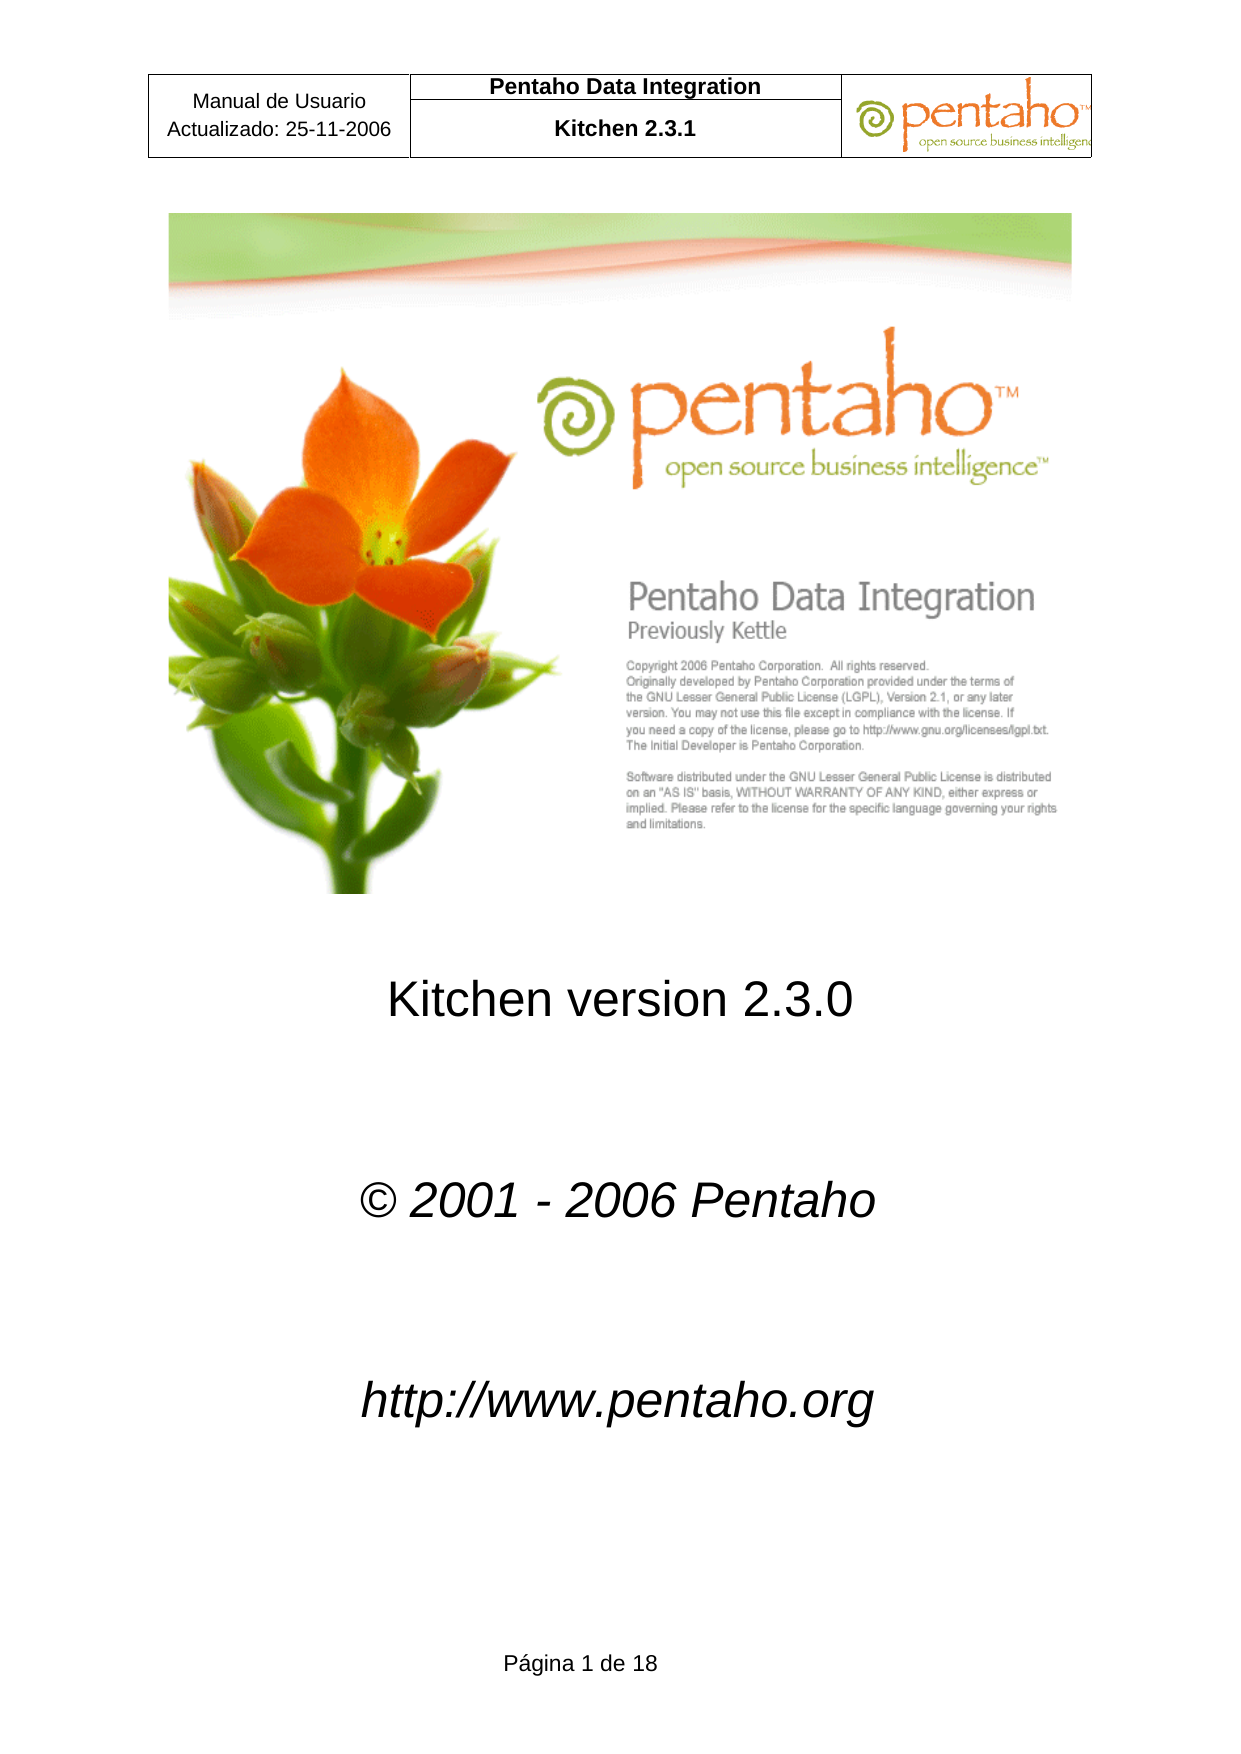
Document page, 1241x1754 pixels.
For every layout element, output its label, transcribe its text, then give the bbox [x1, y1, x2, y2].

text © 2001 - 2006 Pentaho [148, 1172, 1092, 1228]
text Kitchen version 2.3.0 [148, 971, 1092, 1027]
picture [168, 213, 1072, 894]
text http://www.pentaho.org [148, 1372, 1092, 1428]
